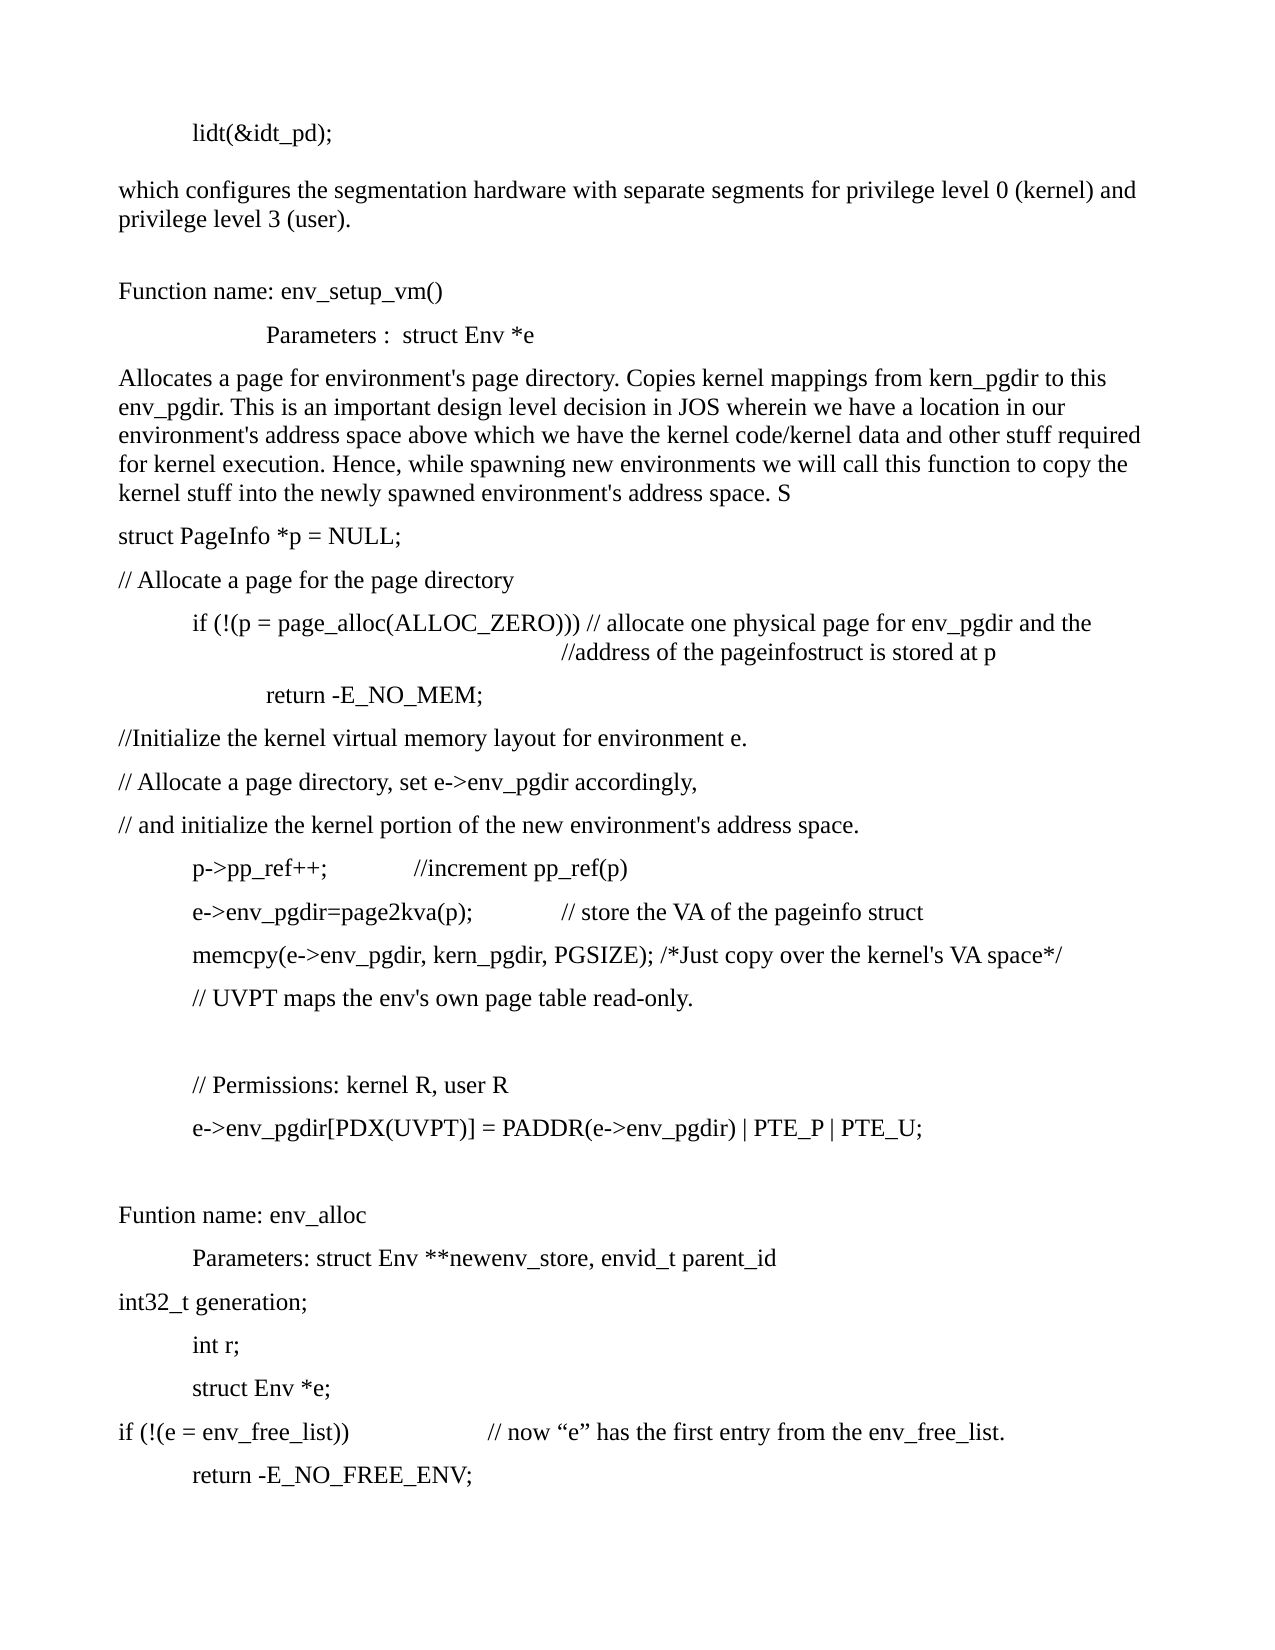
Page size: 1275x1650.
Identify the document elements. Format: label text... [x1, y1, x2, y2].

text memcpy(e->env_pgdir, kern_pgdir, PGSIZE); /*Just copy over the kernel's VA space*/ [118, 940, 1157, 969]
text int32_t generation; [118, 1287, 1157, 1316]
text lidt(&idt_pd); [118, 118, 1157, 147]
text Funtion name: env_alloc [118, 1200, 1157, 1229]
text p->pp_ref++; //increment pp_ref(p) [118, 853, 1157, 882]
text e->env_pgdir=page2kva(p); // store the VA of the pageinfo struct [118, 897, 1157, 926]
text // and initialize the kernel portion of the new environment's address space. [118, 810, 1157, 839]
text // Allocate a page for the page directory [118, 565, 1157, 593]
text // Allocate a page directory, set e->env_pgdir accordingly, [118, 767, 1157, 796]
text Parameters : struct Env *e [118, 320, 1157, 348]
text // UVPT maps the env's own page table read-only. [118, 983, 1157, 1012]
text e->env_pgdir[PDX(UVPT)] = PADDR(e->env_pgdir) | PTE_P | PTE_U; [118, 1113, 1157, 1142]
text return -E_NO_FREE_ENV; [118, 1460, 1157, 1489]
text if (!(e = env_free_list)) // now “e” has the first entry from the env_free_list. [118, 1417, 1157, 1446]
text which configures the segmentation hardware with separate segments for privilege level 0 (kernel) and privilege level 3 (user). [118, 176, 1157, 233]
text return -E_NO_MEM; [118, 680, 1157, 709]
text //Initialize the kernel virtual memory layout for environment e. [118, 723, 1157, 752]
text Parameters: struct Env **newenv_store, envid_t parent_id [118, 1243, 1157, 1272]
text struct Env *e; [118, 1373, 1157, 1402]
text Function name: env_setup_vm() [118, 276, 1157, 305]
text if (!(p = page_alloc(ALLOC_ZERO))) // allocate one physical page for env_pgdir and the //address of the pageinfostruct is stored at p [118, 608, 1157, 666]
text int r; [118, 1330, 1157, 1359]
text // Permissions: kernel R, user R [118, 1070, 1157, 1099]
text Allocates a page for environment's page directory. Copies kernel mappings from kern_pgdir to this env_pgdir. This is an important design level decision in JOS wherein we have a location in our environment's address space above which we have the kernel code/kernel data and other stuff required for kernel execution. Hence, while spawning new environments we will call this function to copy the kernel stuff into the newly spawned environment's address space. S [118, 363, 1157, 507]
text struct PageInfo *p = NULL; [118, 521, 1157, 550]
